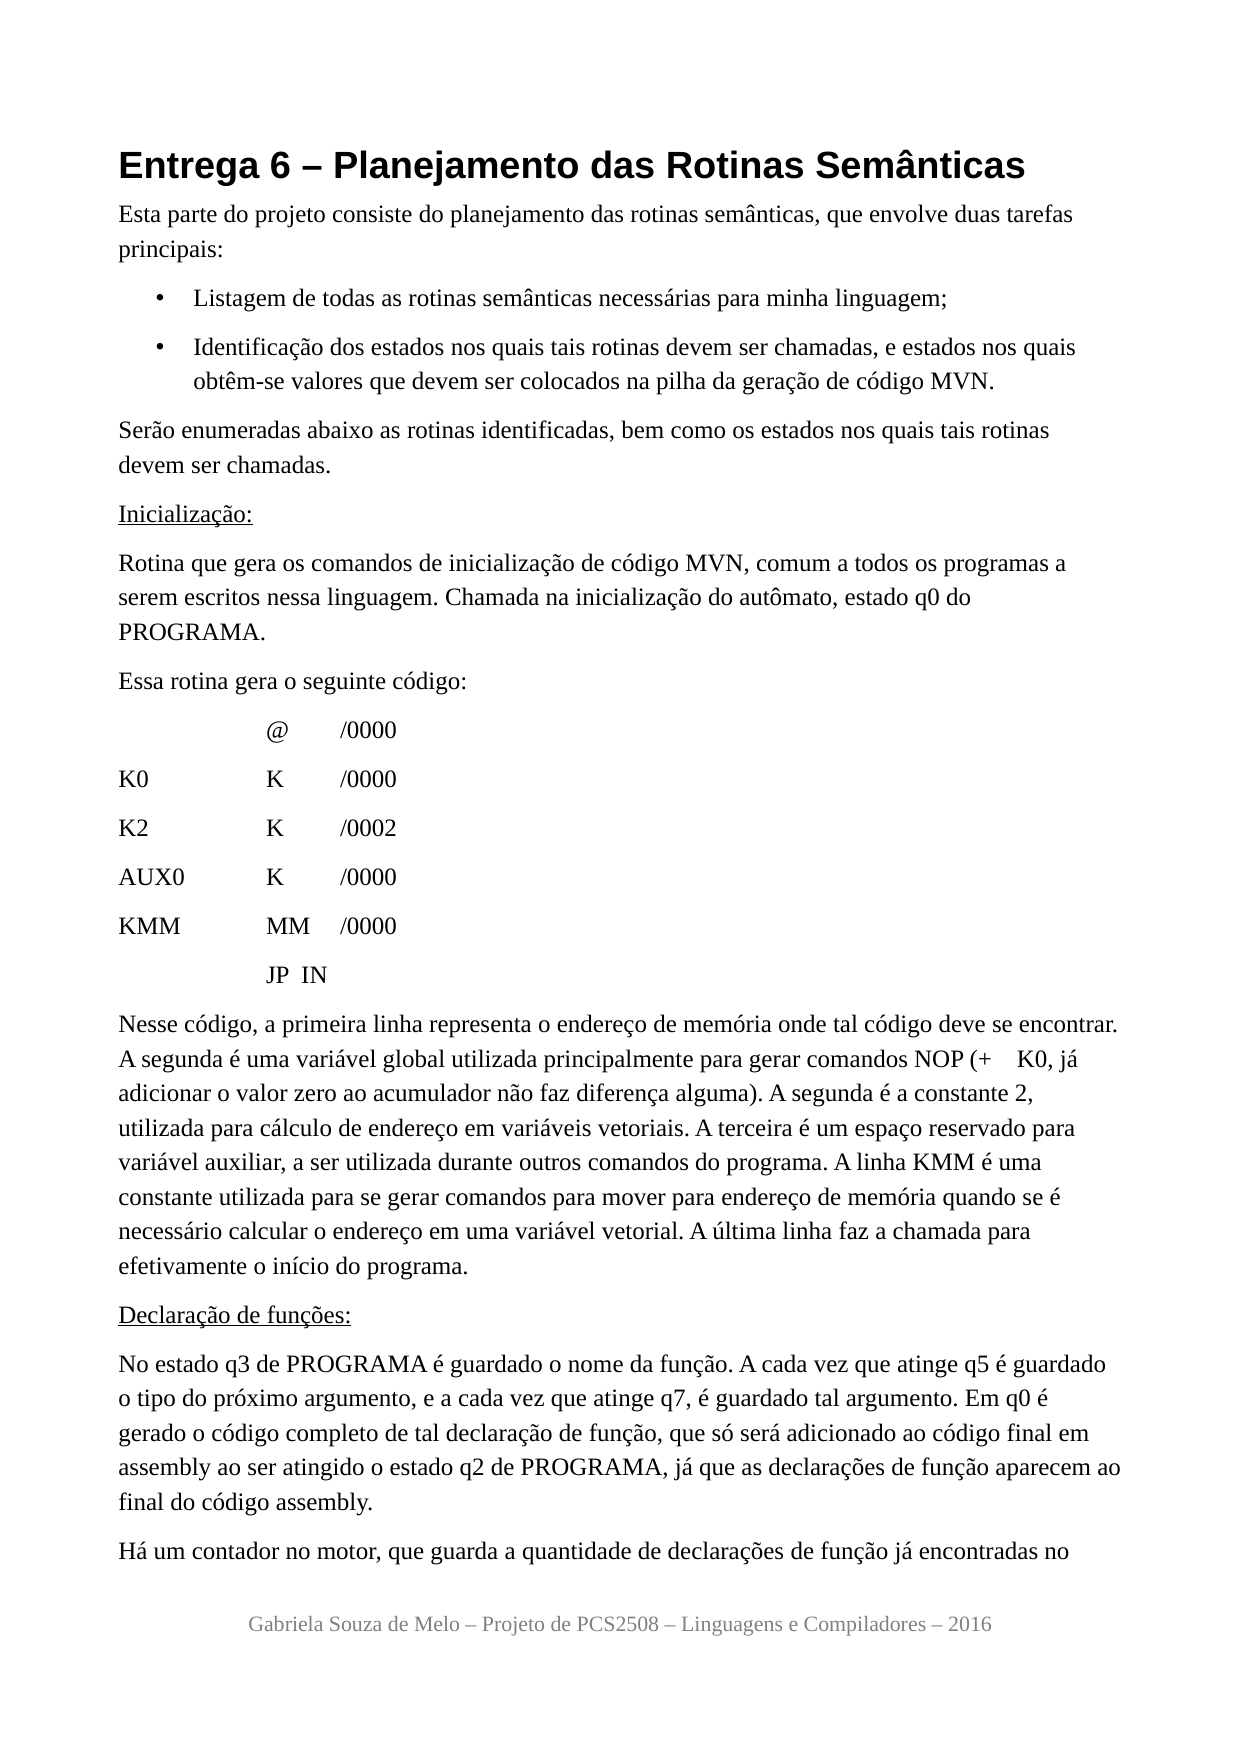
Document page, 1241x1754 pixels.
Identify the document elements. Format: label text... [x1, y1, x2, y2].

list Identificação dos estados nos quais tais rotinas devem ser chamadas, e estados nos quais obtêm-se valores que devem ser colocados na pilha da geração de código MVN. [156, 332, 1122, 395]
text Inicialização: [118, 499, 1122, 528]
text Esta parte do projeto consiste do planejamento das rotinas semânticas, que envolve duas tarefas principais: [118, 199, 1122, 262]
text @ /0000 [118, 715, 1122, 744]
text No estado q3 de PROGRAMA é guardado o nome da função. A cada vez que atinge q5 é guardado o tipo do próximo argumento, e a cada vez que atinge q7, é guardado tal argumento. Em q0 é gerado o código completo de tal declaração de função, que só será adicionado ao código final em assembly ao ser atingido o estado q2 de PROGRAMA, já que as declarações de função aparecem ao final do código assembly. [118, 1349, 1122, 1516]
text Rotina que gera os comandos de inicialização de código MVN, comum a todos os programas a serem escritos nessa linguagem. Chamada na inicialização do autômato, estado q0 do PROGRAMA. [118, 548, 1122, 646]
text Nesse código, a primeira linha representa o endereço de memória onde tal código deve se encontrar. A segunda é uma variável global utilizada principalmente para gerar comandos NOP (+ K0, já adicionar o valor zero ao acumulador não faz diferença alguma). A segunda é a constante 2, utilizada para cálculo de endereço em variáveis vetoriais. A terceira é um espaço reservado para variável auxiliar, a ser utilizada durante outros comandos do programa. A linha KMM é uma constante utilizada para se gerar comandos para mover para endereço de memória quando se é necessário calcular o endereço em uma variável vetorial. A última linha faz a chamada para efetivamente o início do programa. [118, 1009, 1122, 1279]
text K0 K /0000 [118, 764, 1122, 793]
text KMM MM /0000 [118, 911, 1122, 940]
text Há um contador no motor, que guarda a quantidade de declarações de função já encontradas no [118, 1536, 1122, 1565]
text K2 K /0002 [118, 813, 1122, 842]
text Essa rotina gera o seguinte código: [118, 666, 1122, 695]
text JP IN [118, 960, 1122, 989]
text Serão enumeradas abaixo as rotinas identificadas, bem como os estados nos quais tais rotinas devem ser chamadas. [118, 415, 1122, 479]
subtitle Entrega 6 – Planejamento das Rotinas Semânticas [118, 143, 1122, 187]
text AUX0 K /0000 [118, 862, 1122, 891]
list Listagem de todas as rotinas semânticas necessárias para minha linguagem; [156, 283, 1122, 312]
text Declaração de funções: [118, 1300, 1122, 1329]
